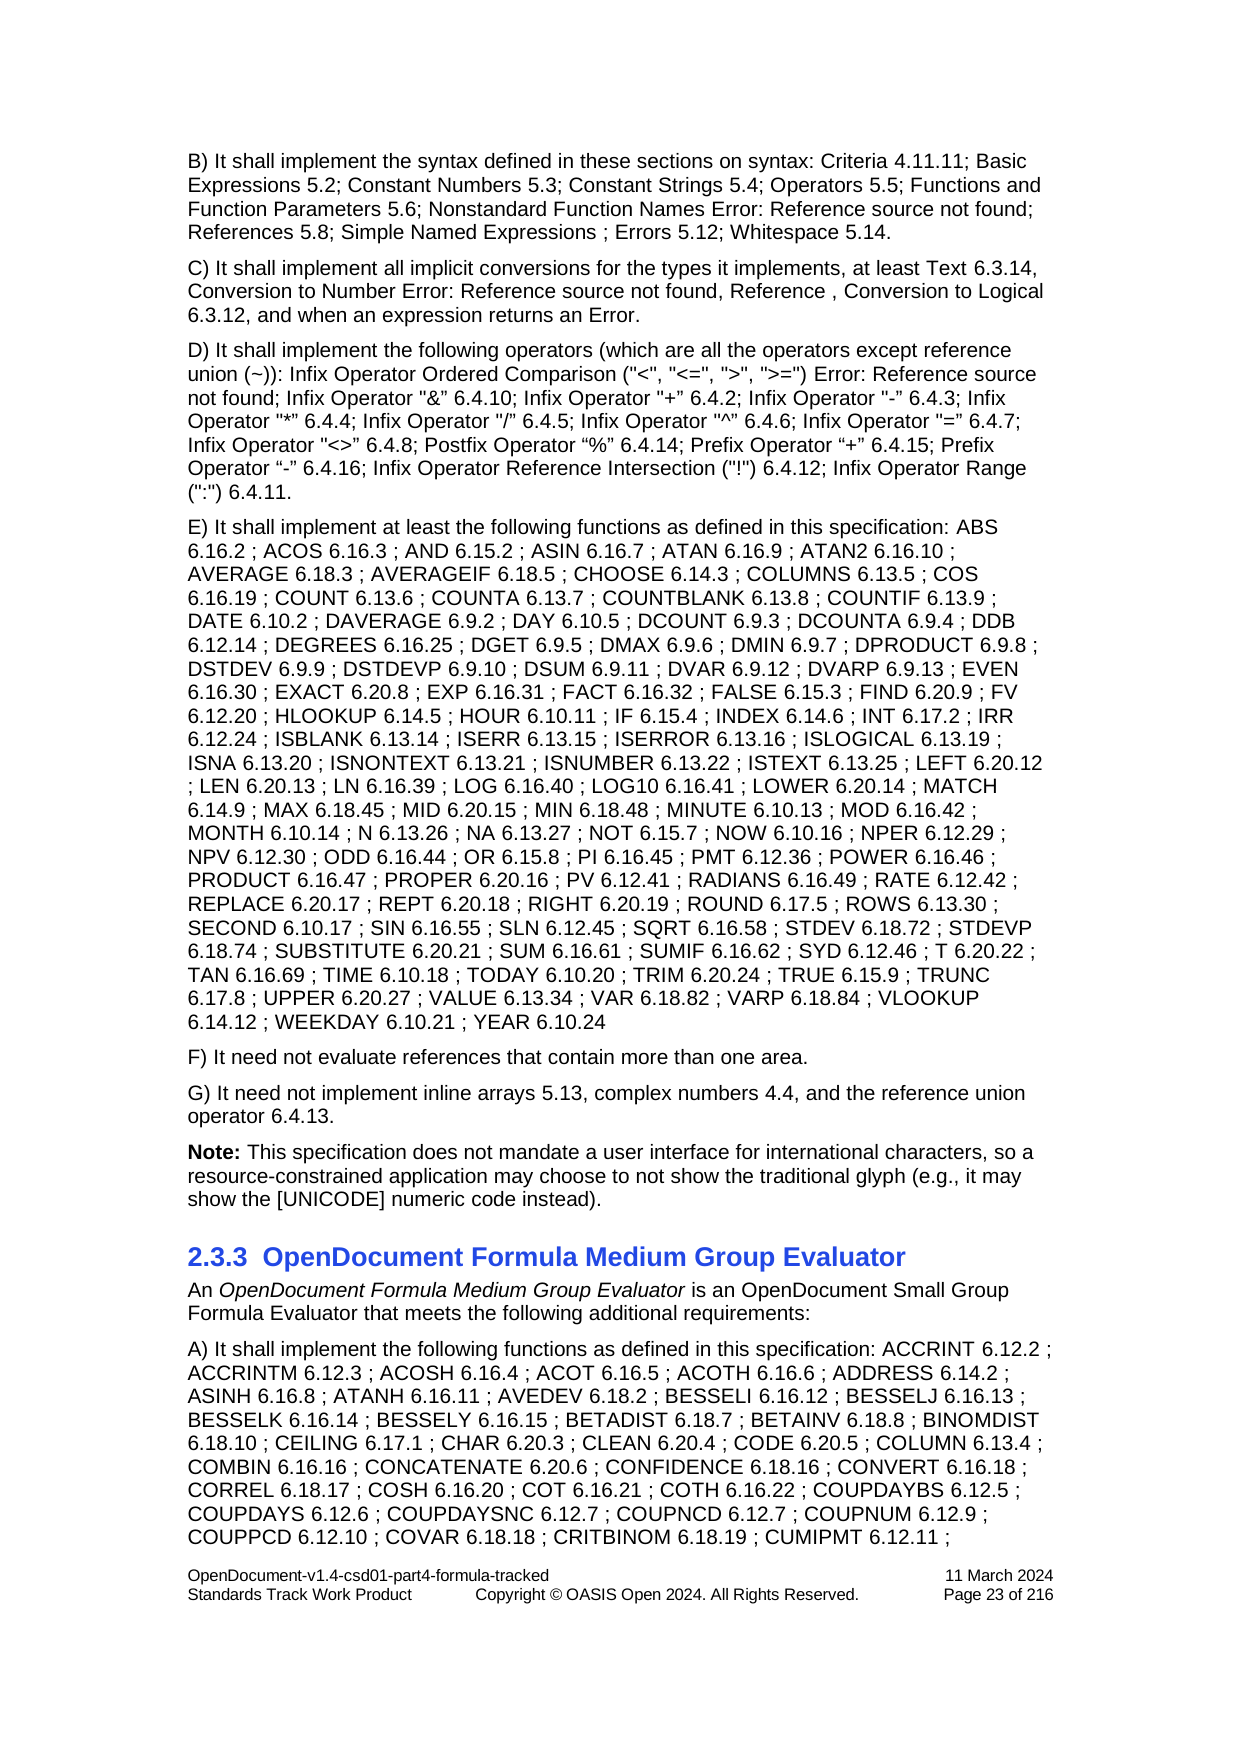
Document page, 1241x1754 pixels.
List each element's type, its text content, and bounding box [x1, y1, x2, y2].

text Note: This specification does not mandate a user interface for international characters, so a resource-constrained application may choose to not show the traditional glyph (e.g., it may show the [UNICODE] numeric code instead). [187, 1141, 1053, 1211]
text An OpenDocument Formula Medium Group Evaluator is an OpenDocument Small Group Formula Evaluator that meets the following additional requirements: [187, 1278, 1053, 1325]
subtitle OpenDocument Formula Medium Group Evaluator [187, 1242, 1053, 1272]
list It shall implement at least the following functions as defined in this specification: ABS 6.16.2 ; ACOS 6.16.3 ; AND 6.15.2 ; ASIN 6.16.7 ; ATAN 6.16.9 ; ATAN2 6.16.10 ; AVERAGE 6.18.3 ; AVERAGEIF 6.18.5 ; CHOOSE 6.14.3 ; COLUMNS 6.13.5 ; COS 6.16.19 ; COUNT 6.13.6 ; COUNTA 6.13.7 ; COUNTBLANK 6.13.8 ; COUNTIF 6.13.9 ; DATE 6.10.2 ; DAVERAGE 6.9.2 ; DAY 6.10.5 ; DCOUNT 6.9.3 ; DCOUNTA 6.9.4 ; DDB 6.12.14 ; DEGREES 6.16.25 ; DGET 6.9.5 ; DMAX 6.9.6 ; DMIN 6.9.7 ; DPRODUCT 6.9.8 ; DSTDEV 6.9.9 ; DSTDEVP 6.9.10 ; DSUM 6.9.11 ; DVAR 6.9.12 ; DVARP 6.9.13 ; EVEN 6.16.30 ; EXACT 6.20.8 ; EXP 6.16.31 ; FACT 6.16.32 ; FALSE 6.15.3 ; FIND 6.20.9 ; FV 6.12.20 ; HLOOKUP 6.14.5 ; HOUR 6.10.11 ; IF 6.15.4 ; INDEX 6.14.6 ; INT 6.17.2 ; IRR 6.12.24 ; ISBLANK 6.13.14 ; ISERR 6.13.15 ; ISERROR 6.13.16 ; ISLOGICAL 6.13.19 ; ISNA 6.13.20 ; ISNONTEXT 6.13.21 ; ISNUMBER 6.13.22 ; ISTEXT 6.13.25 ; LEFT 6.20.12 ; LEN 6.20.13 ; LN 6.16.39 ; LOG 6.16.40 ; LOG10 6.16.41 ; LOWER 6.20.14 ; MATCH 6.14.9 ; MAX 6.18.45 ; MID 6.20.15 ; MIN 6.18.48 ; MINUTE 6.10.13 ; MOD 6.16.42 ; MONTH 6.10.14 ; N 6.13.26 ; NA 6.13.27 ; NOT 6.15.7 ; NOW 6.10.16 ; NPER 6.12.29 ; NPV 6.12.30 ; ODD 6.16.44 ; OR 6.15.8 ; PI 6.16.45 ; PMT 6.12.36 ; POWER 6.16.46 ; PRODUCT 6.16.47 ; PROPER 6.20.16 ; PV 6.12.41 ; RADIANS 6.16.49 ; RATE 6.12.42 ; REPLACE 6.20.17 ; REPT 6.20.18 ; RIGHT 6.20.19 ; ROUND 6.17.5 ; ROWS 6.13.30 ; SECOND 6.10.17 ; SIN 6.16.55 ; SLN 6.12.45 ; SQRT 6.16.58 ; STDEV 6.18.72 ; STDEVP 6.18.74 ; SUBSTITUTE 6.20.21 ; SUM 6.16.61 ; SUMIF 6.16.62 ; SYD 6.12.46 ; T 6.20.22 ; TAN 6.16.69 ; TIME 6.10.18 ; TODAY 6.10.20 ; TRIM 6.20.24 ; TRUE 6.15.9 ; TRUNC 6.17.8 ; UPPER 6.20.27 ; VALUE 6.13.34 ; VAR 6.18.82 ; VARP 6.18.84 ; VLOOKUP 6.14.12 ; WEEKDAY 6.10.21 ; YEAR 6.10.24 [187, 516, 1053, 1034]
list It shall implement all implicit conversions for the types it implements, at least Text 6.3.14, Conversion to Number Error: Reference source not found, Reference , Conversion to Logical 6.3.12, and when an expression returns an Error. [187, 256, 1053, 327]
list It shall implement the syntax defined in these sections on syntax: Criteria 4.11.11; Basic Expressions 5.2; Constant Numbers 5.3; Constant Strings 5.4; Operators 5.5; Functions and Function Parameters 5.6; Nonstandard Function Names Error: Reference source not found; References 5.8; Simple Named Expressions ; Errors 5.12; Whitespace 5.14. [187, 150, 1053, 244]
list It shall implement the following functions as defined in this specification: ACCRINT 6.12.2 ; ACCRINTM 6.12.3 ; ACOSH 6.16.4 ; ACOT 6.16.5 ; ACOTH 6.16.6 ; ADDRESS 6.14.2 ; ASINH 6.16.8 ; ATANH 6.16.11 ; AVEDEV 6.18.2 ; BESSELI 6.16.12 ; BESSELJ 6.16.13 ; BESSELK 6.16.14 ; BESSELY 6.16.15 ; BETADIST 6.18.7 ; BETAINV 6.18.8 ; BINOMDIST 6.18.10 ; CEILING 6.17.1 ; CHAR 6.20.3 ; CLEAN 6.20.4 ; CODE 6.20.5 ; COLUMN 6.13.4 ; COMBIN 6.16.16 ; CONCATENATE 6.20.6 ; CONFIDENCE 6.18.16 ; CONVERT 6.16.18 ; CORREL 6.18.17 ; COSH 6.16.20 ; COT 6.16.21 ; COTH 6.16.22 ; COUPDAYBS 6.12.5 ; COUPDAYS 6.12.6 ; COUPDAYSNC 6.12.7 ; COUPNCD 6.12.7 ; COUPNUM 6.12.9 ; COUPPCD 6.12.10 ; COVAR 6.18.18 ; CRITBINOM 6.18.19 ; CUMIPMT 6.12.11 ; [187, 1337, 1053, 1549]
list It shall implement the following operators (which are all the operators except reference union (~)): Infix Operator Ordered Comparison ("<", "<=", ">", ">=") Error: Reference source not found; Infix Operator "&” 6.4.10; Infix Operator "+” 6.4.2; Infix Operator "-” 6.4.3; Infix Operator "*” 6.4.4; Infix Operator "/” 6.4.5; Infix Operator "^” 6.4.6; Infix Operator "=” 6.4.7; Infix Operator "<>” 6.4.8; Postfix Operator “%” 6.4.14; Prefix Operator “+” 6.4.15; Prefix Operator “-” 6.4.16; Infix Operator Reference Intersection ("!") 6.4.12; Infix Operator Range (":") 6.4.11. [187, 339, 1053, 504]
list It need not implement inline arrays 5.13, complex numbers 4.4, and the reference union operator 6.4.13. [187, 1081, 1053, 1128]
list It need not evaluate references that contain more than one area. [187, 1046, 1053, 1069]
